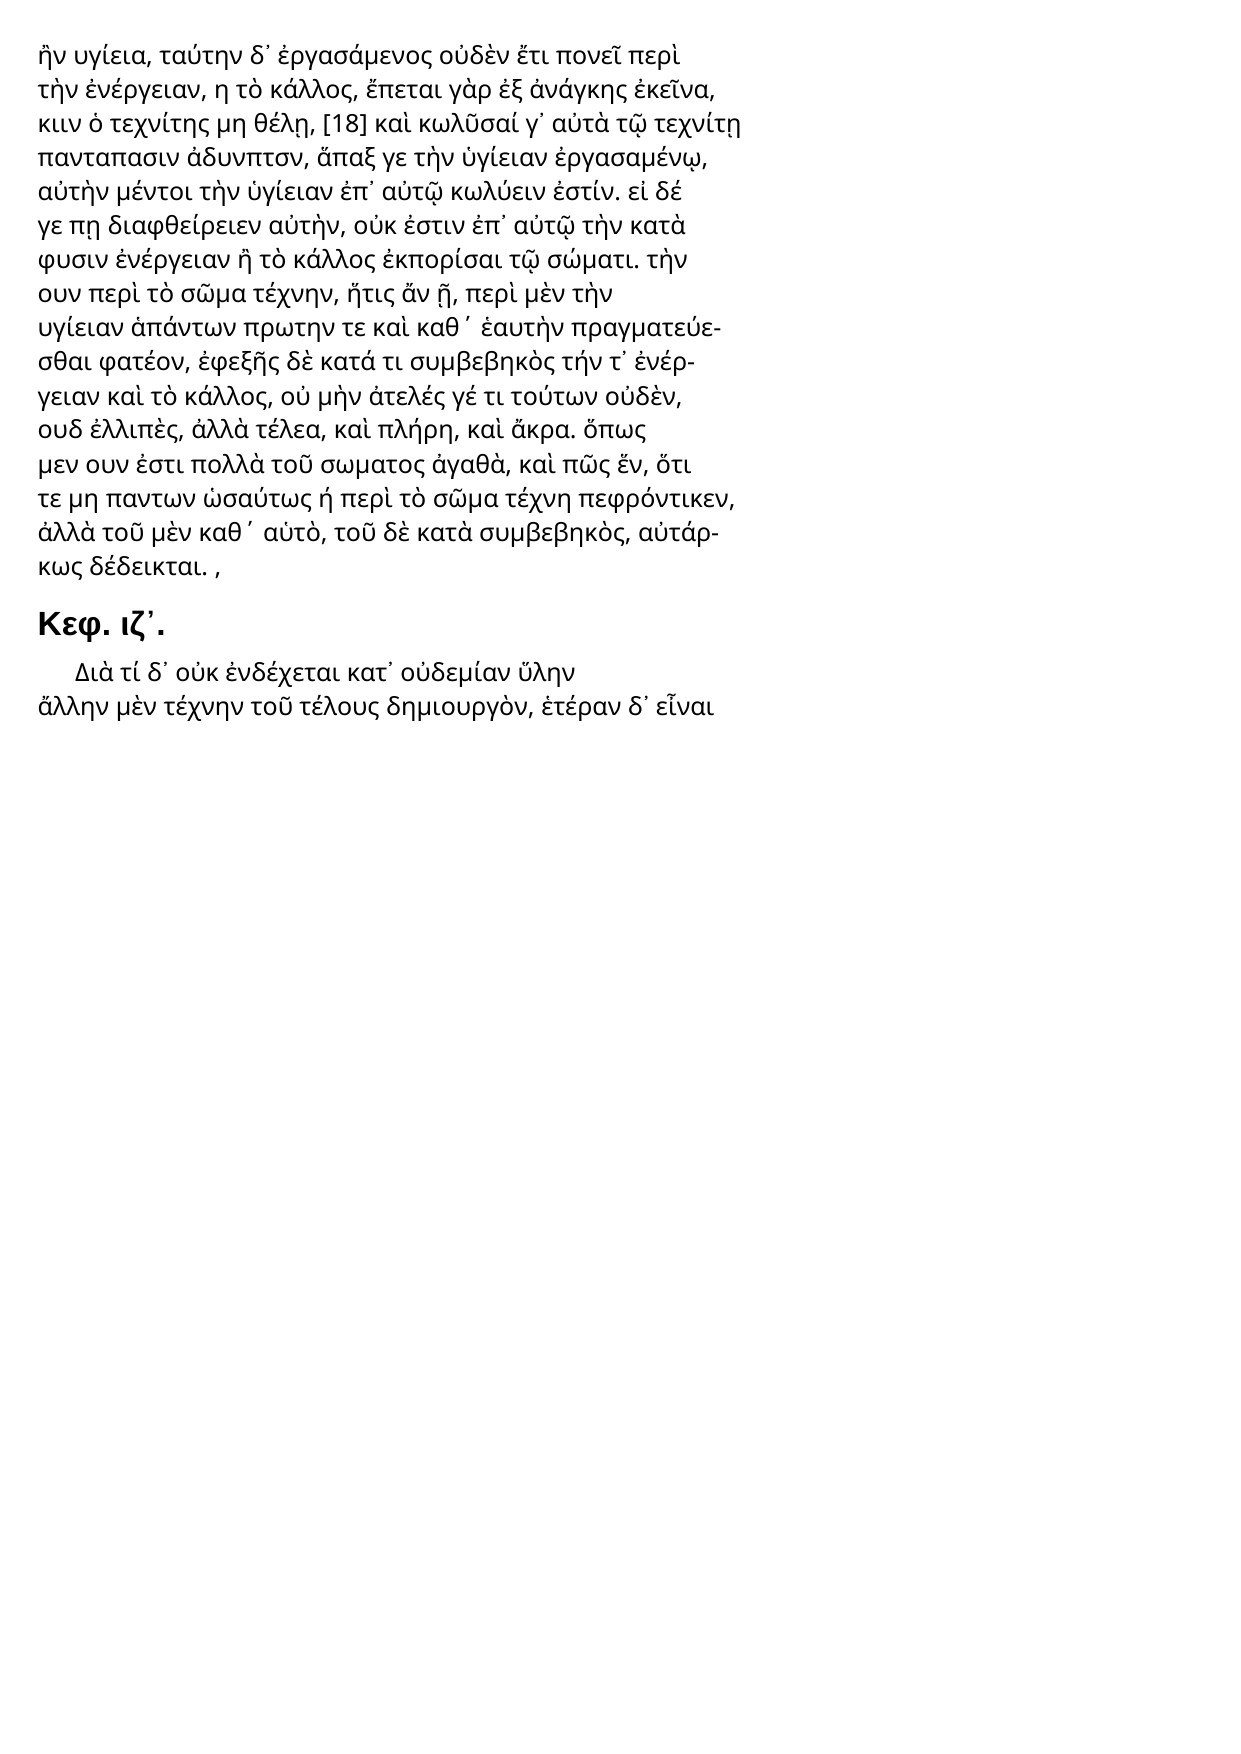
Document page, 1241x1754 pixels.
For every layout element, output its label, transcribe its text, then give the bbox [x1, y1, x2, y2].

text Διὰ τί δ᾽ οὐκ ἐνδέχεται κατ᾽ οὐδεμίαν ὕλην ἄλλην μὲν τέχνην τοῦ τέλους δημιουργὸν, ἑτέραν δ᾽ εἶναι [37, 654, 1203, 723]
text ἢν υγίεια, ταύτην δ᾽ ἐργασάμενος οὐδὲν ἔτι πονεῖ περὶ τὴν ἐνέργειαν, η τὸ κάλλος, ἔπεται γὰρ ἐξ ἀνάγκης ἐκεῖνα, κιιν ὁ τεχνίτης μη θέλῃ, [18] καὶ κωλῦσαί γ᾽ αὐτὰ τῷ τεχνίτῃ πανταπασιν ἀδυνπτσν, ἅπαξ γε τὴν ὑγίειαν ἐργασαμένῳ, αὐτὴν μέντοι τὴν ὑγίειαν ἐπ᾽ αὐτῷ κωλύειν ἐστίν. εἰ δέ γε πῃ διαφθείρειεν αὐτὴν, οὐκ ἐστιν ἐπ᾽ αὐτῷ τὴν κατὰ φυσιν ἐνέργειαν ἢ τὸ κάλλος ἐκπορίσαι τῷ σώματι. τὴν ουν περὶ τὸ σῶμα τέχνην, ἥτις ἄν ῇ, περὶ μὲν τὴν υγίειαν ἁπάντων πρωτην τε καὶ καθ΄ ἑαυτὴν πραγματεύε- σθαι φατέον, ἐφεξῆς δὲ κατά τι συμβεβηκὸς τήν τ᾽ ἐνέρ- γειαν καὶ τὸ κάλλος, οὐ μὴν ἀτελές γέ τι τούτων οὐδὲν, ουδ ἐλλιπὲς, ἀλλὰ τέλεα, καὶ πλήρη, καὶ ἄκρα. ὅπως μεν ουν ἐστι πολλὰ τοῦ σωματος ἀγαθὰ, καὶ πῶς ἕν, ὅτι τε μη παντων ὡσαύτως ή περὶ τὸ σῶμα τέχνη πεφρόντικεν, ἀλλὰ τοῦ μὲν καθ΄ αὑτὸ, τοῦ δὲ κατὰ συμβεβηκὸς, αὐτάρ- κως δέδεικται. , [37, 37, 1203, 582]
subtitle Κεφ. ιζ᾽. [37, 603, 1203, 642]
